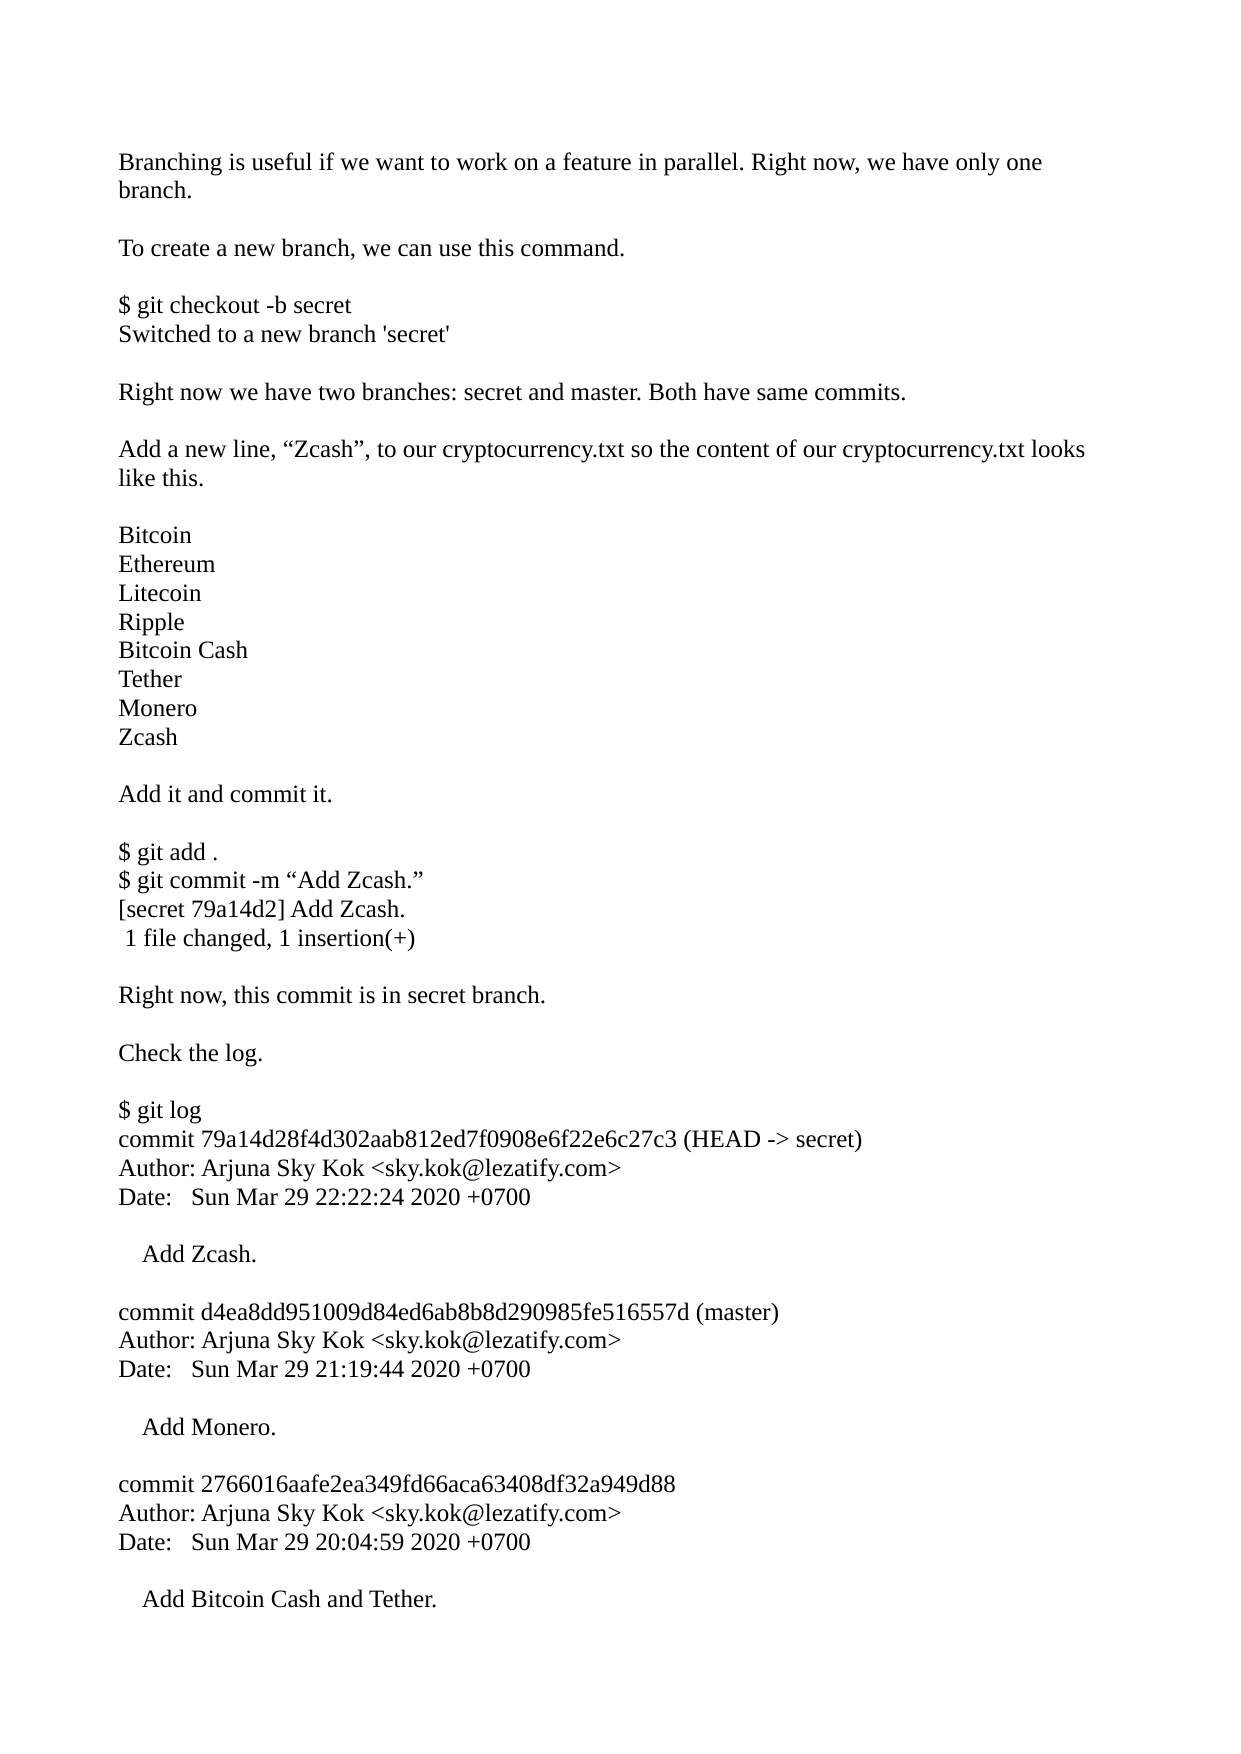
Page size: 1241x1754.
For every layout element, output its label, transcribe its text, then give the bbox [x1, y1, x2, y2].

text Add Zcash. [118, 1239, 1122, 1268]
text Author: Arjuna Sky Kok <sky.kok@lezatify.com> [118, 1326, 1122, 1354]
text Tether [118, 664, 1122, 693]
text Check the log. [118, 1038, 1122, 1067]
text Add it and commit it. [118, 779, 1122, 808]
text Branching is useful if we want to work on a feature in parallel. Right now, we have only one branch. [118, 147, 1122, 204]
text Date: Sun Mar 29 22:22:24 2020 +0700 [118, 1182, 1122, 1211]
text Author: Arjuna Sky Kok <sky.kok@lezatify.com> [118, 1498, 1122, 1527]
text Date: Sun Mar 29 21:19:44 2020 +0700 [118, 1354, 1122, 1383]
text commit d4ea8dd951009d84ed6ab8b8d290985fe516557d (master) [118, 1297, 1122, 1326]
text $ git log [118, 1096, 1122, 1124]
text Author: Arjuna Sky Kok <sky.kok@lezatify.com> [118, 1153, 1122, 1182]
text Ethereum [118, 549, 1122, 578]
text $ git checkout -b secret [118, 291, 1122, 319]
text Litecoin [118, 578, 1122, 607]
text To create a new branch, we can use this command. [118, 233, 1122, 262]
text Date: Sun Mar 29 20:04:59 2020 +0700 [118, 1527, 1122, 1556]
text Monero [118, 693, 1122, 722]
text Add a new line, “Zcash”, to our cryptocurrency.txt so the content of our cryptocurrency.txt looks like this. [118, 434, 1122, 492]
text commit 2766016aafe2ea349fd66aca63408df32a949d88 [118, 1469, 1122, 1498]
text Add Monero. [118, 1412, 1122, 1441]
text Bitcoin Cash [118, 636, 1122, 664]
text Zcash [118, 722, 1122, 751]
text Add Bitcoin Cash and Tether. [118, 1584, 1122, 1613]
text [secret 79a14d2] Add Zcash. [118, 894, 1122, 923]
text 1 file changed, 1 insertion(+) [118, 923, 1122, 952]
text commit 79a14d28f4d302aab812ed7f0908e6f22e6c27c3 (HEAD -> secret) [118, 1124, 1122, 1153]
text Ripple [118, 607, 1122, 636]
text Right now, this commit is in secret branch. [118, 981, 1122, 1009]
text $ git commit -m “Add Zcash.” [118, 866, 1122, 894]
text $ git add . [118, 837, 1122, 866]
text Bitcoin [118, 521, 1122, 549]
text Right now we have two branches: secret and master. Both have same commits. [118, 377, 1122, 406]
text Switched to a new branch 'secret' [118, 319, 1122, 348]
